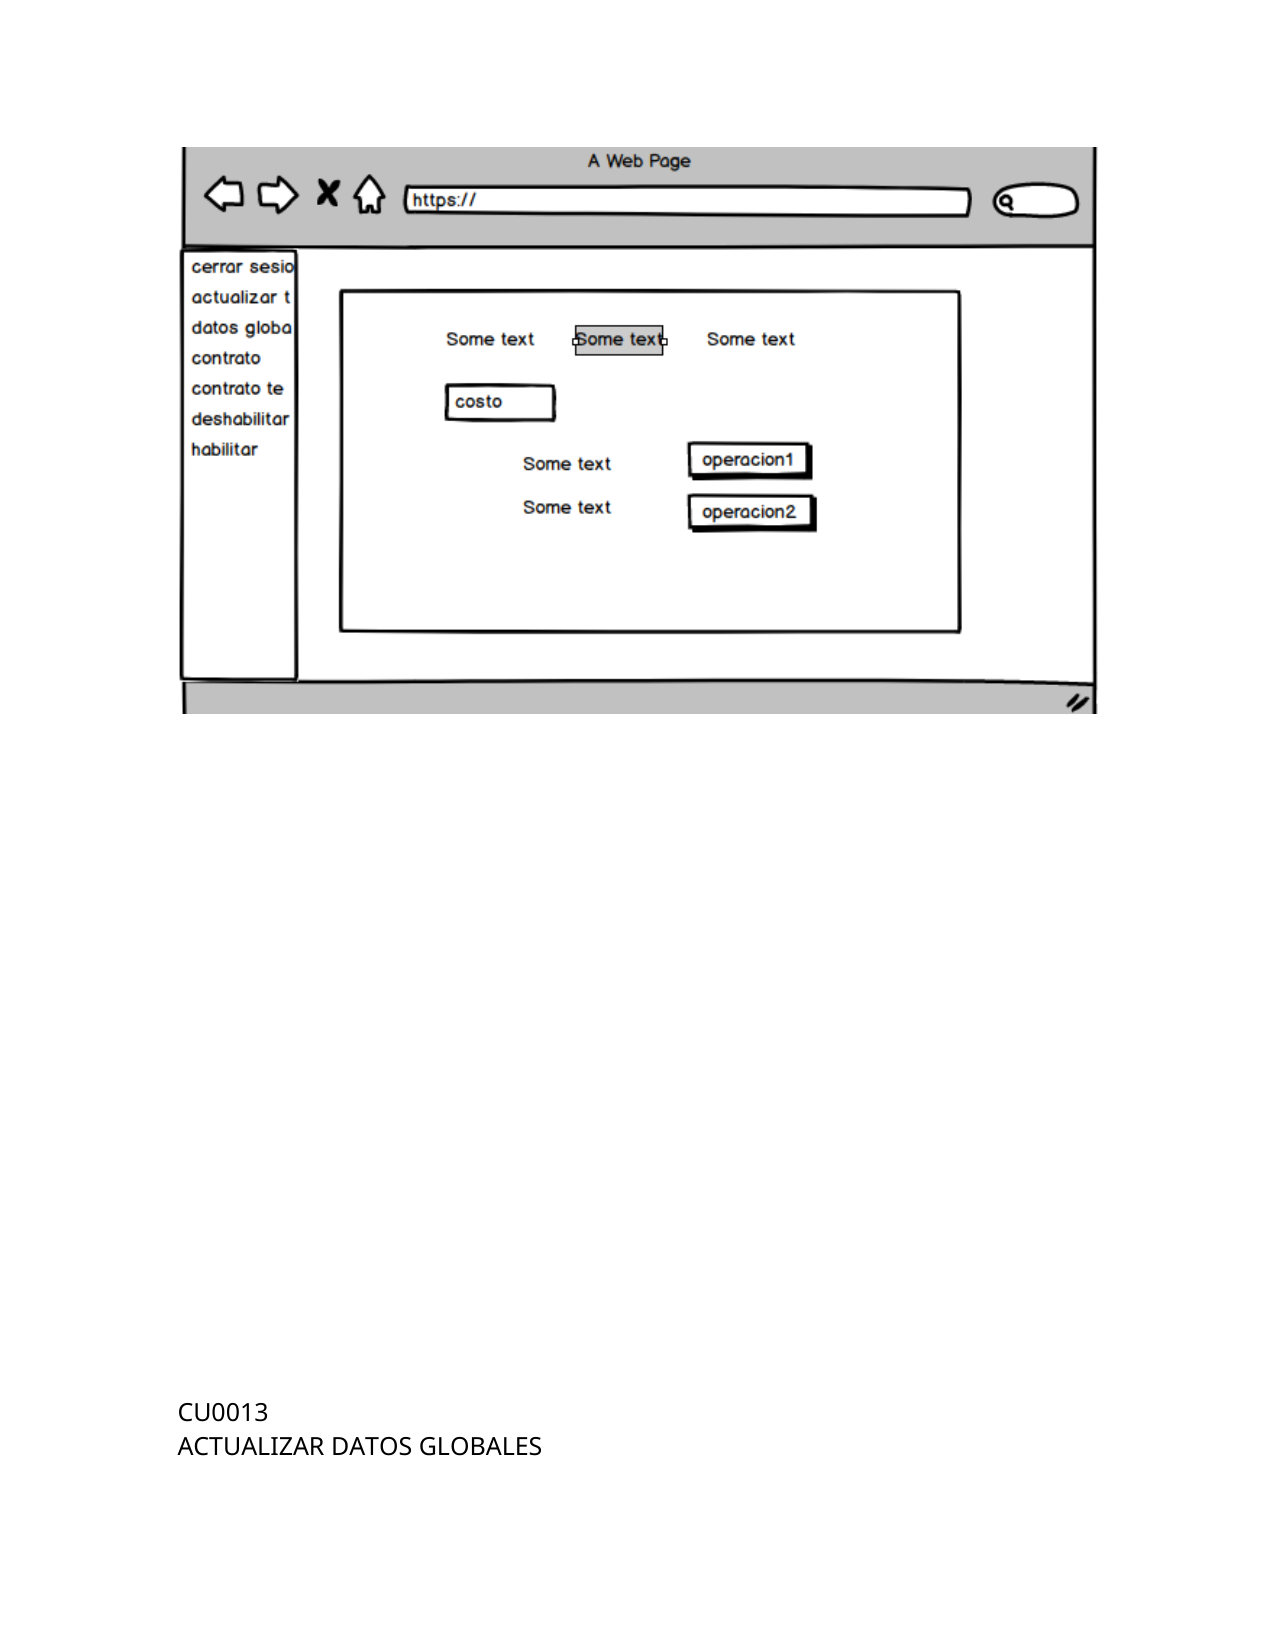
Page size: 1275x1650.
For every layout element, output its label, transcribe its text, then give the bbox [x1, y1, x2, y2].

text ACTUALIZAR DATOS GLOBALES [177, 1429, 1098, 1463]
picture [177, 147, 1098, 714]
text CU0013 [177, 1395, 1098, 1429]
